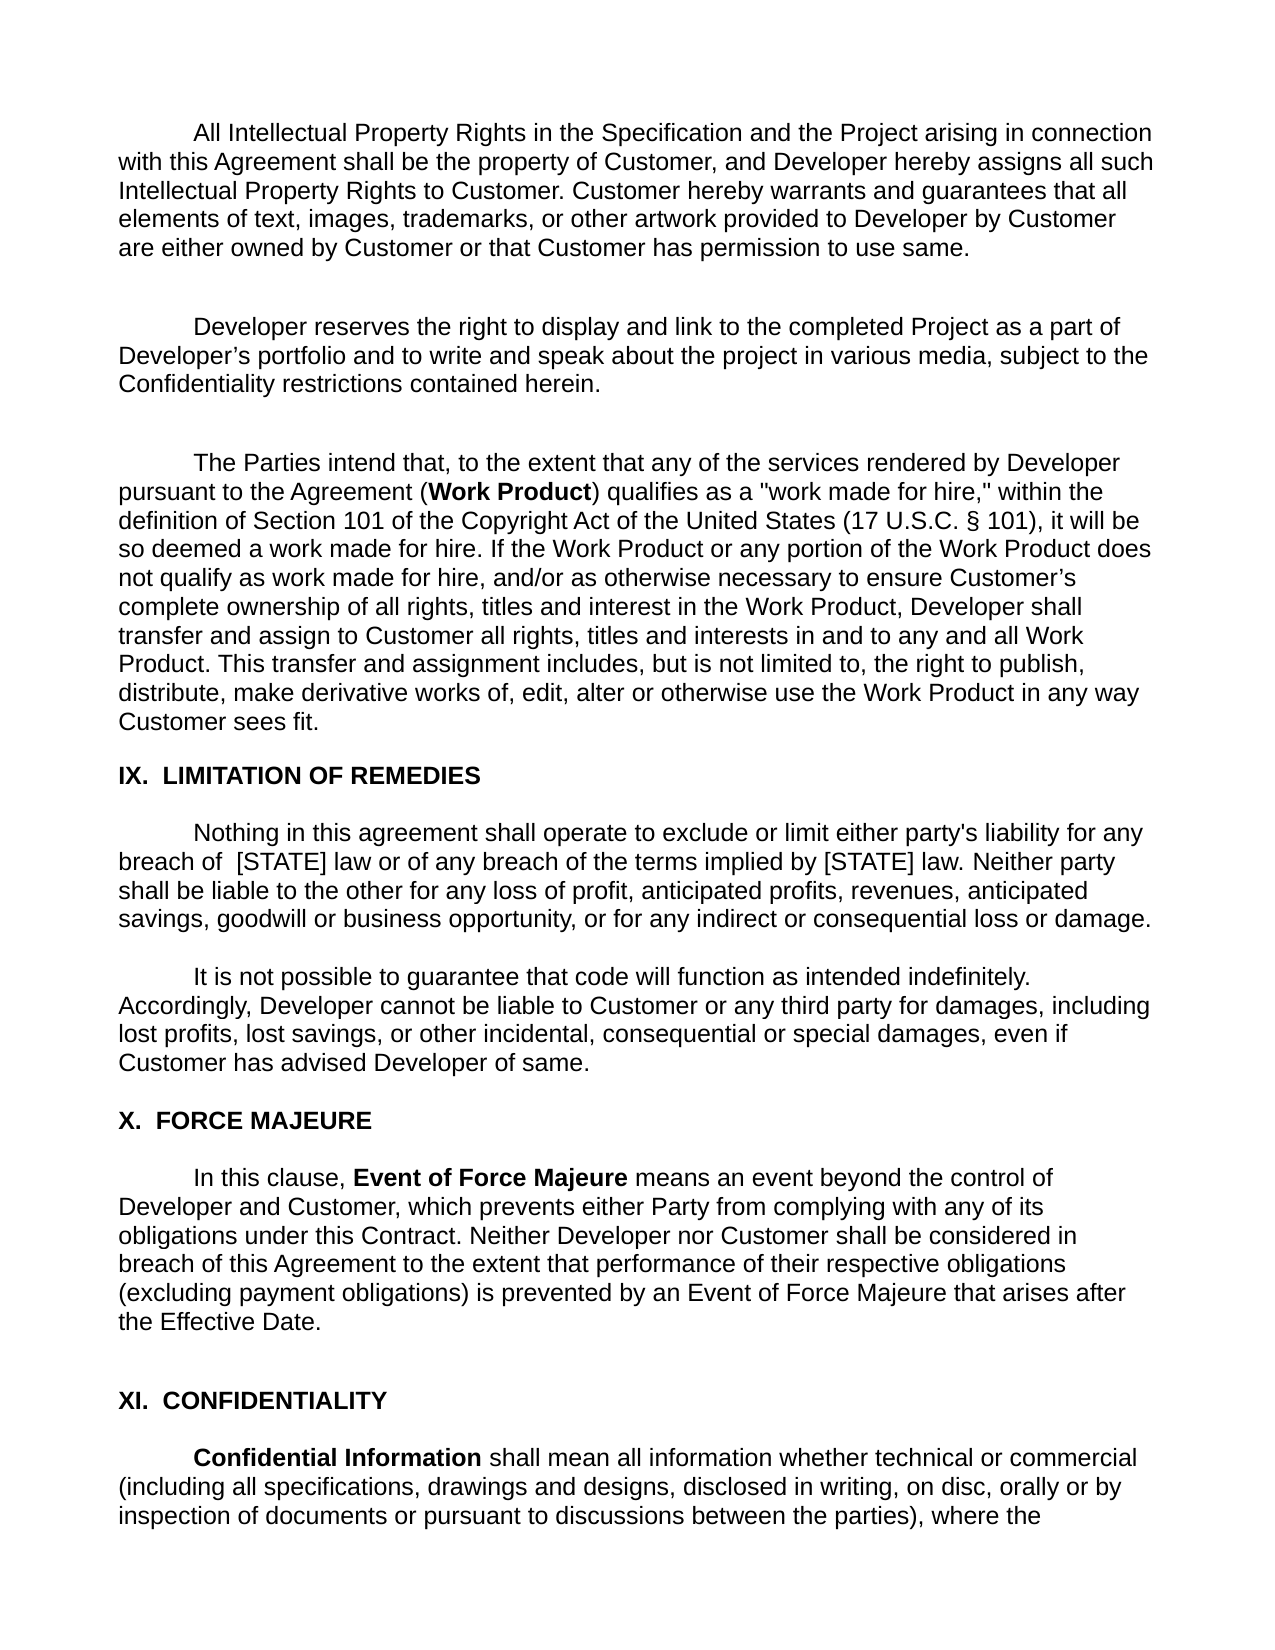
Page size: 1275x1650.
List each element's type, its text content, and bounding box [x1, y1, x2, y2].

text XI. CONFIDENTIALITY [118, 1386, 1157, 1414]
text Developer reserves the right to display and link to the completed Project as a part of Developer’s portfolio and to write and speak about the project in various media, subject to the Confidentiality restrictions contained herein. [118, 312, 1157, 398]
text Confidential Information shall mean all information whether technical or commercial (including all specifications, drawings and designs, disclosed in writing, on disc, orally or by inspection of documents or pursuant to discussions between the parties), where the [118, 1443, 1157, 1529]
text It is not possible to guarantee that code will function as intended indefinitely. Accordingly, Developer cannot be liable to Customer or any third party for damages, including lost profits, lost savings, or other incidental, consequential or special damages, even if Customer has advised Developer of same. [118, 962, 1157, 1077]
text All Intellectual Property Rights in the Specification and the Project arising in connection with this Agreement shall be the property of Customer, and Developer hereby assigns all such Intellectual Property Rights to Customer. Customer hereby warrants and guarantees that all elements of text, images, trademarks, or other artwork provided to Developer by Customer are either owned by Customer or that Customer has permission to use same. [118, 118, 1157, 262]
text Nothing in this agreement shall operate to exclude or limit either party's liability for any breach of [STATE] law or of any breach of the terms implied by [STATE] law. Neither party shall be liable to the other for any loss of profit, anticipated profits, revenues, anticipated savings, goodwill or business opportunity, or for any indirect or consequential loss or damage. [118, 818, 1157, 933]
text IX. LIMITATION OF REMEDIES [118, 761, 1157, 789]
text In this clause, Event of Force Majeure means an event beyond the control of Developer and Customer, which prevents either Party from complying with any of its obligations under this Contract. Neither Developer nor Customer shall be considered in breach of this Agreement to the extent that performance of their respective obligations (excluding payment obligations) is prevented by an Event of Force Majeure that arises after the Effective Date. [118, 1163, 1157, 1336]
text The Parties intend that, to the extent that any of the services rendered by Developer pursuant to the Agreement (Work Product) qualifies as a "work made for hire," within the definition of Section 101 of the Copyright Act of the United States (17 U.S.C. § 101), it will be so deemed a work made for hire. If the Work Product or any portion of the Work Product does not qualify as work made for hire, and/or as otherwise necessary to ensure Customer’s complete ownership of all rights, titles and interest in the Work Product, Developer shall transfer and assign to Customer all rights, titles and interests in and to any and all Work Product. This transfer and assignment includes, but is not limited to, the right to publish, distribute, make derivative works of, edit, alter or otherwise use the Work Product in any way Customer sees fit. [118, 448, 1157, 736]
text X. FORCE MAJEURE [118, 1106, 1157, 1134]
